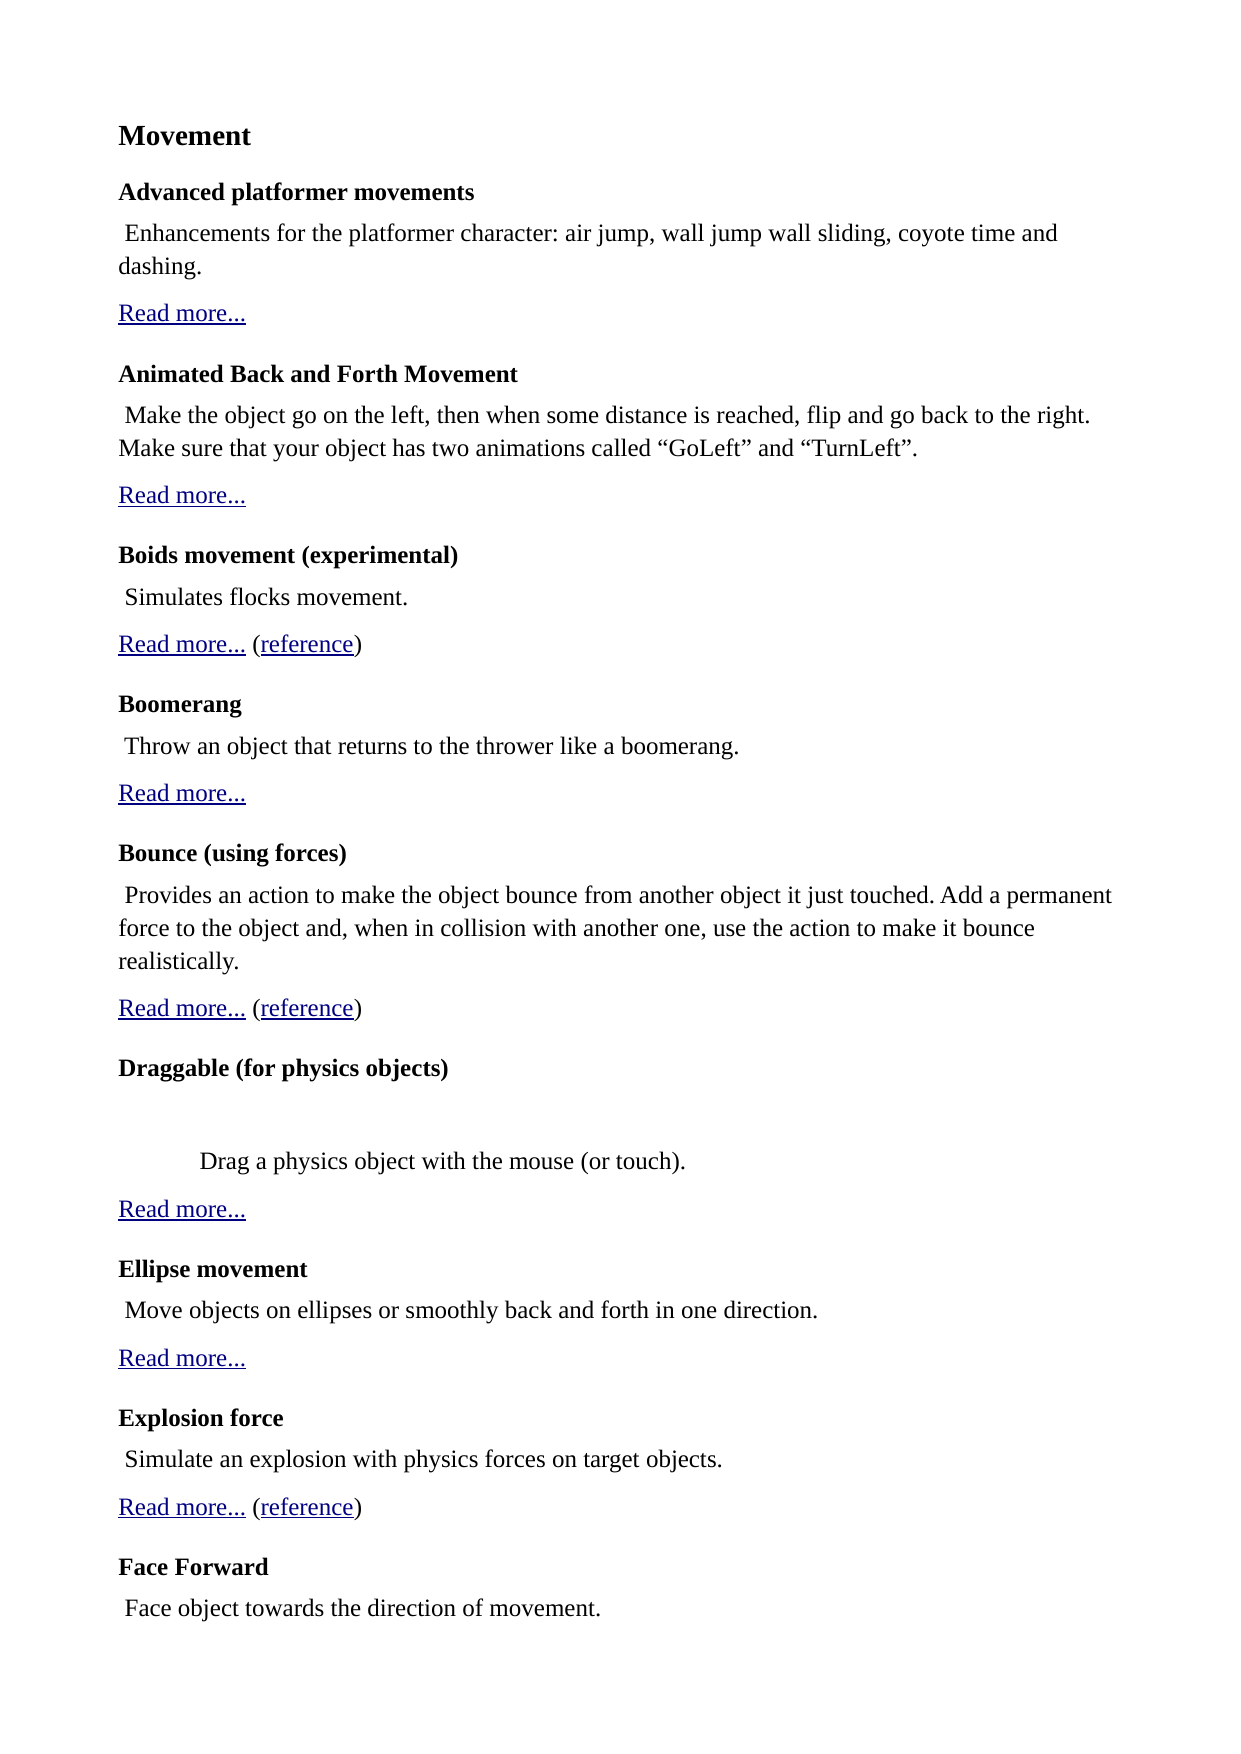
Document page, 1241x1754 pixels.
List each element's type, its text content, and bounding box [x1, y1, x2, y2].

text Read more... (reference) [118, 1492, 1122, 1521]
text Read more... [118, 778, 1122, 807]
subtitle Bounce (using forces) [118, 838, 1122, 867]
text Drag a physics object with the mouse (or touch). [118, 1095, 1122, 1175]
text Face object towards the direction of movement. [118, 1593, 1122, 1622]
text Read more... [118, 1194, 1122, 1223]
subtitle Ellipse movement [118, 1254, 1122, 1283]
subtitle Explosion force [118, 1403, 1122, 1432]
text Throw an object that returns to the thrower like a boomerang. [118, 731, 1122, 759]
subtitle Movement [118, 118, 1122, 152]
text Move objects on ellipses or smoothly back and forth in one direction. [118, 1295, 1122, 1324]
text Simulate an explosion with physics forces on target objects. [118, 1444, 1122, 1473]
text Read more... [118, 298, 1122, 327]
subtitle Face Forward [118, 1552, 1122, 1581]
subtitle Advanced platformer movements [118, 177, 1122, 205]
subtitle Boids movement (experimental) [118, 541, 1122, 569]
text Simulates flocks movement. [118, 582, 1122, 611]
subtitle Animated Back and Forth Movement [118, 359, 1122, 387]
text Read more... [118, 481, 1122, 509]
subtitle Boomerang [118, 689, 1122, 718]
text Provides an action to make the object bounce from another object it just touched. Add a permanent force to the object and, when in collision with another one, use the action to make it bounce realistically. [118, 880, 1122, 974]
text Read more... (reference) [118, 629, 1122, 658]
text Enhancements for the platformer character: air jump, wall jump wall sliding, coyote time and dashing. [118, 218, 1122, 280]
text Read more... (reference) [118, 993, 1122, 1022]
text Read more... [118, 1343, 1122, 1372]
subtitle Draggable (for physics objects) [118, 1053, 1122, 1082]
text Make the object go on the left, then when some distance is reached, flip and go back to the right. Make sure that your object has two animations called “GoLeft” and “TurnLeft”. [118, 400, 1122, 462]
